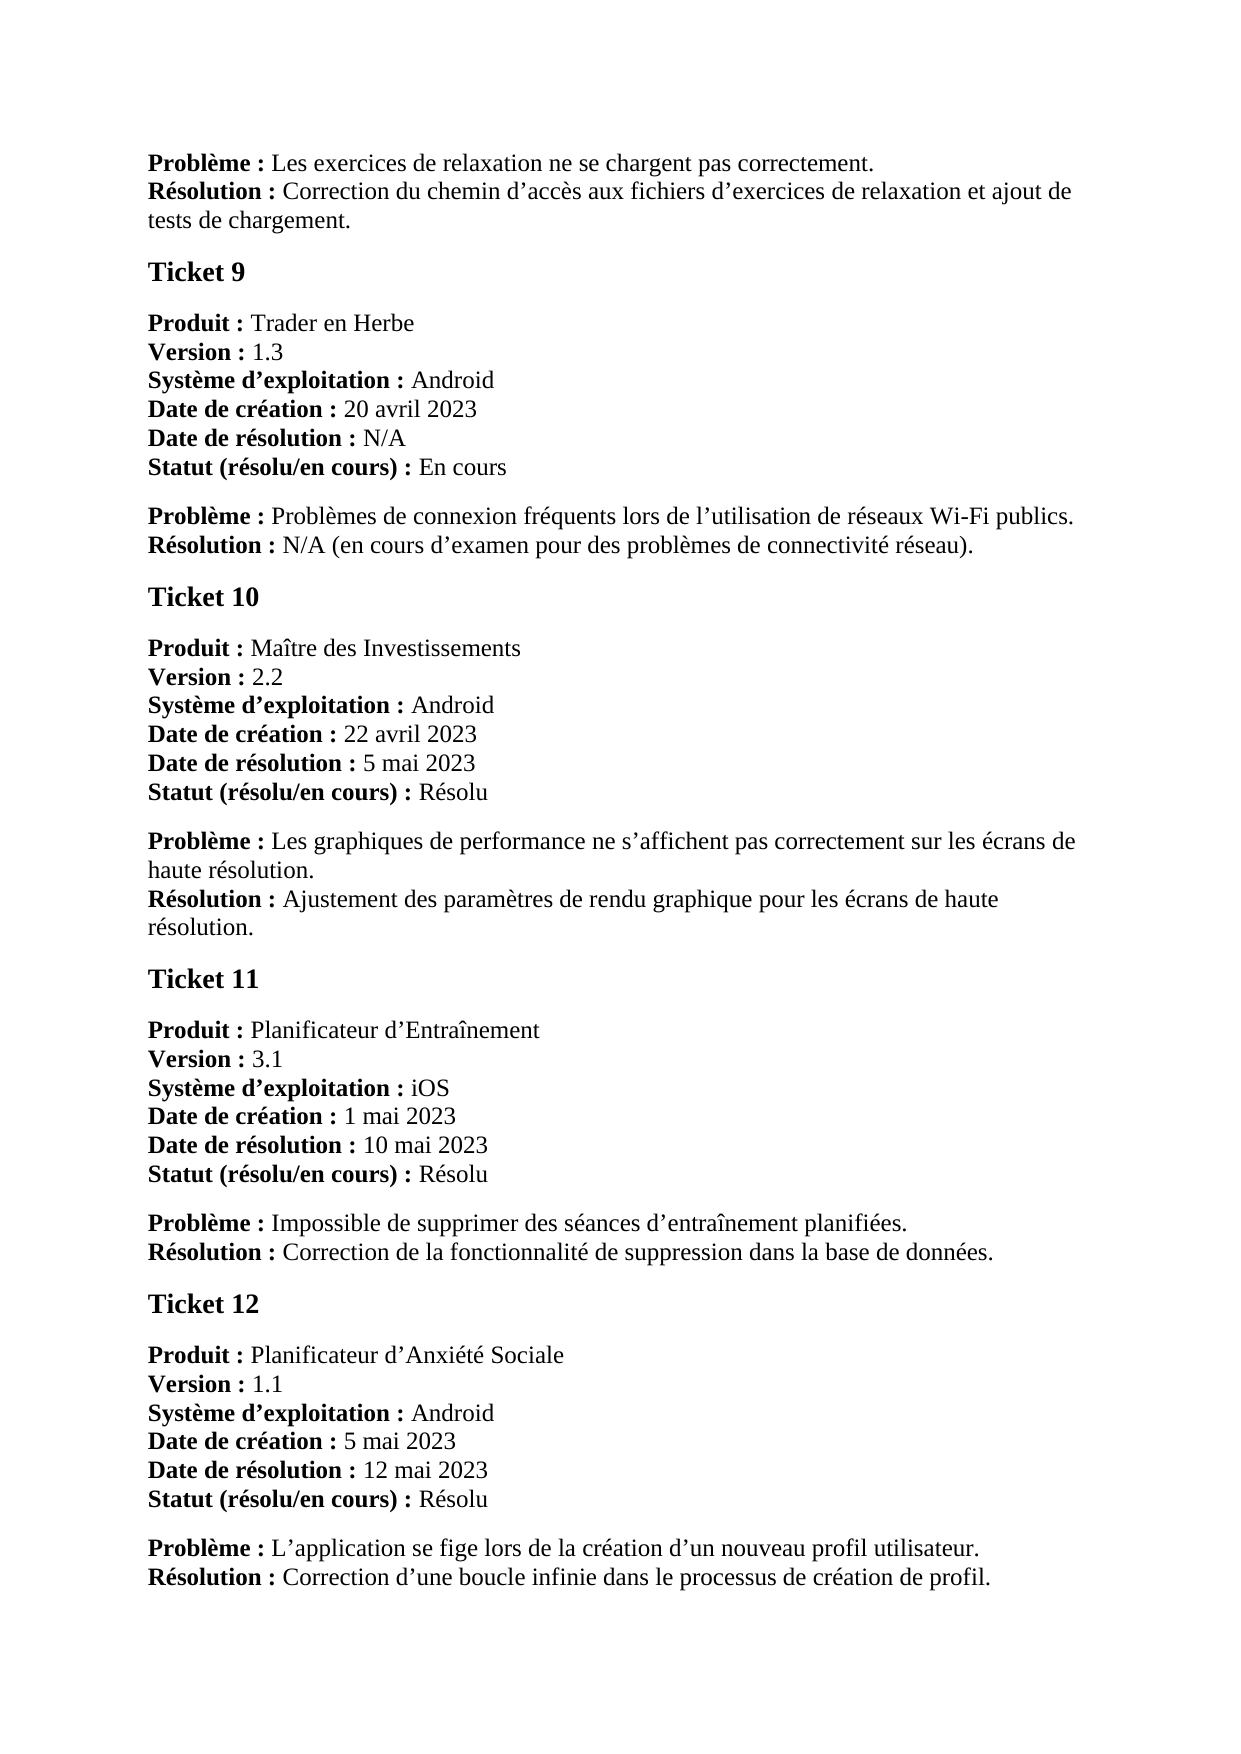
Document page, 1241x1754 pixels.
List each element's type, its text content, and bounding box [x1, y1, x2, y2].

text Produit : Planificateur d’Entraînement Version : 3.1 Système d’exploitation : iOS Date de création : 1 mai 2023 Date de résolution : 10 mai 2023 Statut (résolu/en cours) : Résolu [148, 1015, 1093, 1188]
text Problème : Impossible de supprimer des séances d’entraînement planifiées. Résolution : Correction de la fonctionnalité de suppression dans la base de données. [148, 1208, 1093, 1266]
subtitle Ticket 9 [148, 255, 1093, 287]
text Problème : Problèmes de connexion fréquents lors de l’utilisation de réseaux Wi-Fi publics. Résolution : N/A (en cours d’examen pour des problèmes de connectivité réseau). [148, 501, 1093, 559]
subtitle Ticket 11 [148, 962, 1093, 994]
subtitle Ticket 10 [148, 579, 1093, 612]
text Produit : Maître des Investissements Version : 2.2 Système d’exploitation : Android Date de création : 22 avril 2023 Date de résolution : 5 mai 2023 Statut (résolu/en cours) : Résolu [148, 633, 1093, 805]
text Problème : Les exercices de relaxation ne se chargent pas correctement. Résolution : Correction du chemin d’accès aux fichiers d’exercices de relaxation et ajout de tests de chargement. [148, 148, 1093, 234]
text Produit : Planificateur d’Anxiété Sociale Version : 1.1 Système d’exploitation : Android Date de création : 5 mai 2023 Date de résolution : 12 mai 2023 Statut (résolu/en cours) : Résolu [148, 1340, 1093, 1513]
text Problème : L’application se fige lors de la création d’un nouveau profil utilisateur. Résolution : Correction d’une boucle infinie dans le processus de création de profil. [148, 1533, 1093, 1591]
subtitle Ticket 12 [148, 1287, 1093, 1319]
text Produit : Trader en Herbe Version : 1.3 Système d’exploitation : Android Date de création : 20 avril 2023 Date de résolution : N/A Statut (résolu/en cours) : En cours [148, 308, 1093, 480]
text Problème : Les graphiques de performance ne s’affichent pas correctement sur les écrans de haute résolution. Résolution : Ajustement des paramètres de rendu graphique pour les écrans de haute résolution. [148, 826, 1093, 941]
